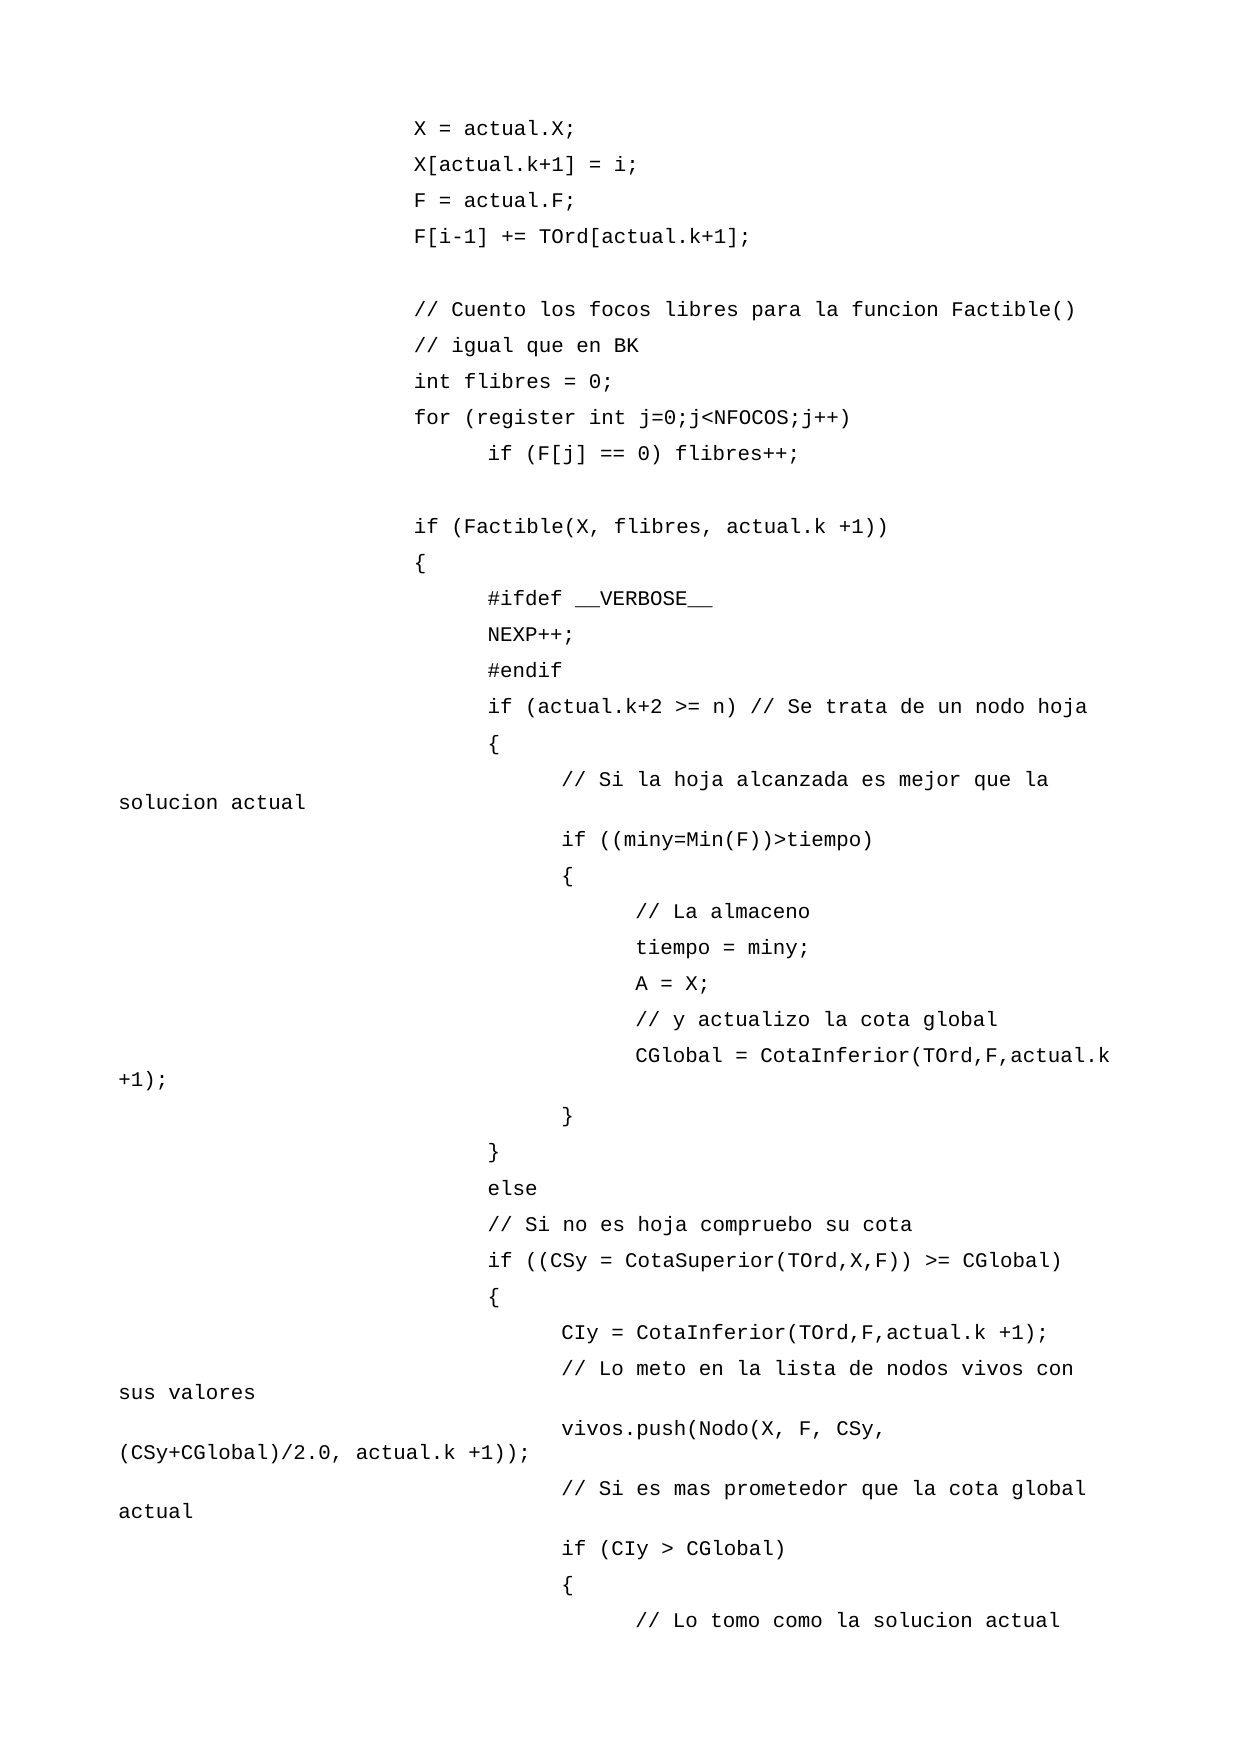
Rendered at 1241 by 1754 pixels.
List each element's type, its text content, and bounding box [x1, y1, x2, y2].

text if ((miny=Min(F))>tiempo) [118, 828, 1122, 852]
text NEXP++; [118, 624, 1122, 648]
text // Si no es hoja compruebo su cota [118, 1214, 1122, 1237]
text if (Factible(X, flibres, actual.k +1)) [118, 516, 1122, 539]
text { [118, 1574, 1122, 1597]
text #ifdef __VERBOSE__ [118, 588, 1122, 612]
text if (CIy > CGlobal) [118, 1538, 1122, 1561]
text vivos.push(Nodo(X, F, CSy, (CSy+CGlobal)/2.0, actual.k +1)); [118, 1418, 1122, 1465]
text { [118, 865, 1122, 888]
text // Si la hoja alcanzada es mejor que la solucion actual [118, 769, 1122, 816]
text F[i-1] += TOrd[actual.k+1]; [118, 227, 1122, 250]
text if ((CSy = CotaSuperior(TOrd,X,F)) >= CGlobal) [118, 1250, 1122, 1273]
text A = X; [118, 973, 1122, 997]
text { [118, 733, 1122, 756]
text // Lo meto en la lista de nodos vivos con sus valores [118, 1358, 1122, 1406]
text X = actual.X; [118, 118, 1122, 142]
text // y actualizo la cota global [118, 1009, 1122, 1033]
text for (register int j=0;j<NFOCOS;j++) [118, 407, 1122, 431]
text CIy = CotaInferior(TOrd,F,actual.k +1); [118, 1322, 1122, 1346]
text { [118, 1286, 1122, 1309]
text } [118, 1141, 1122, 1165]
text tiempo = miny; [118, 937, 1122, 961]
text else [118, 1177, 1122, 1201]
text F = actual.F; [118, 190, 1122, 214]
text { [118, 552, 1122, 576]
text if (F[j] == 0) flibres++; [118, 443, 1122, 467]
text X[actual.k+1] = i; [118, 154, 1122, 178]
text // Cuento los focos libres para la funcion Factible() [118, 299, 1122, 322]
text // igual que en BK [118, 335, 1122, 359]
text } [118, 1105, 1122, 1129]
text // Si es mas prometedor que la cota global actual [118, 1478, 1122, 1525]
text // La almaceno [118, 901, 1122, 924]
text // Lo tomo como la solucion actual [118, 1610, 1122, 1633]
text if (actual.k+2 >= n) // Se trata de un nodo hoja [118, 696, 1122, 720]
text CGlobal = CotaInferior(TOrd,F,actual.k +1); [118, 1045, 1122, 1093]
text #endif [118, 660, 1122, 684]
text int flibres = 0; [118, 371, 1122, 395]
